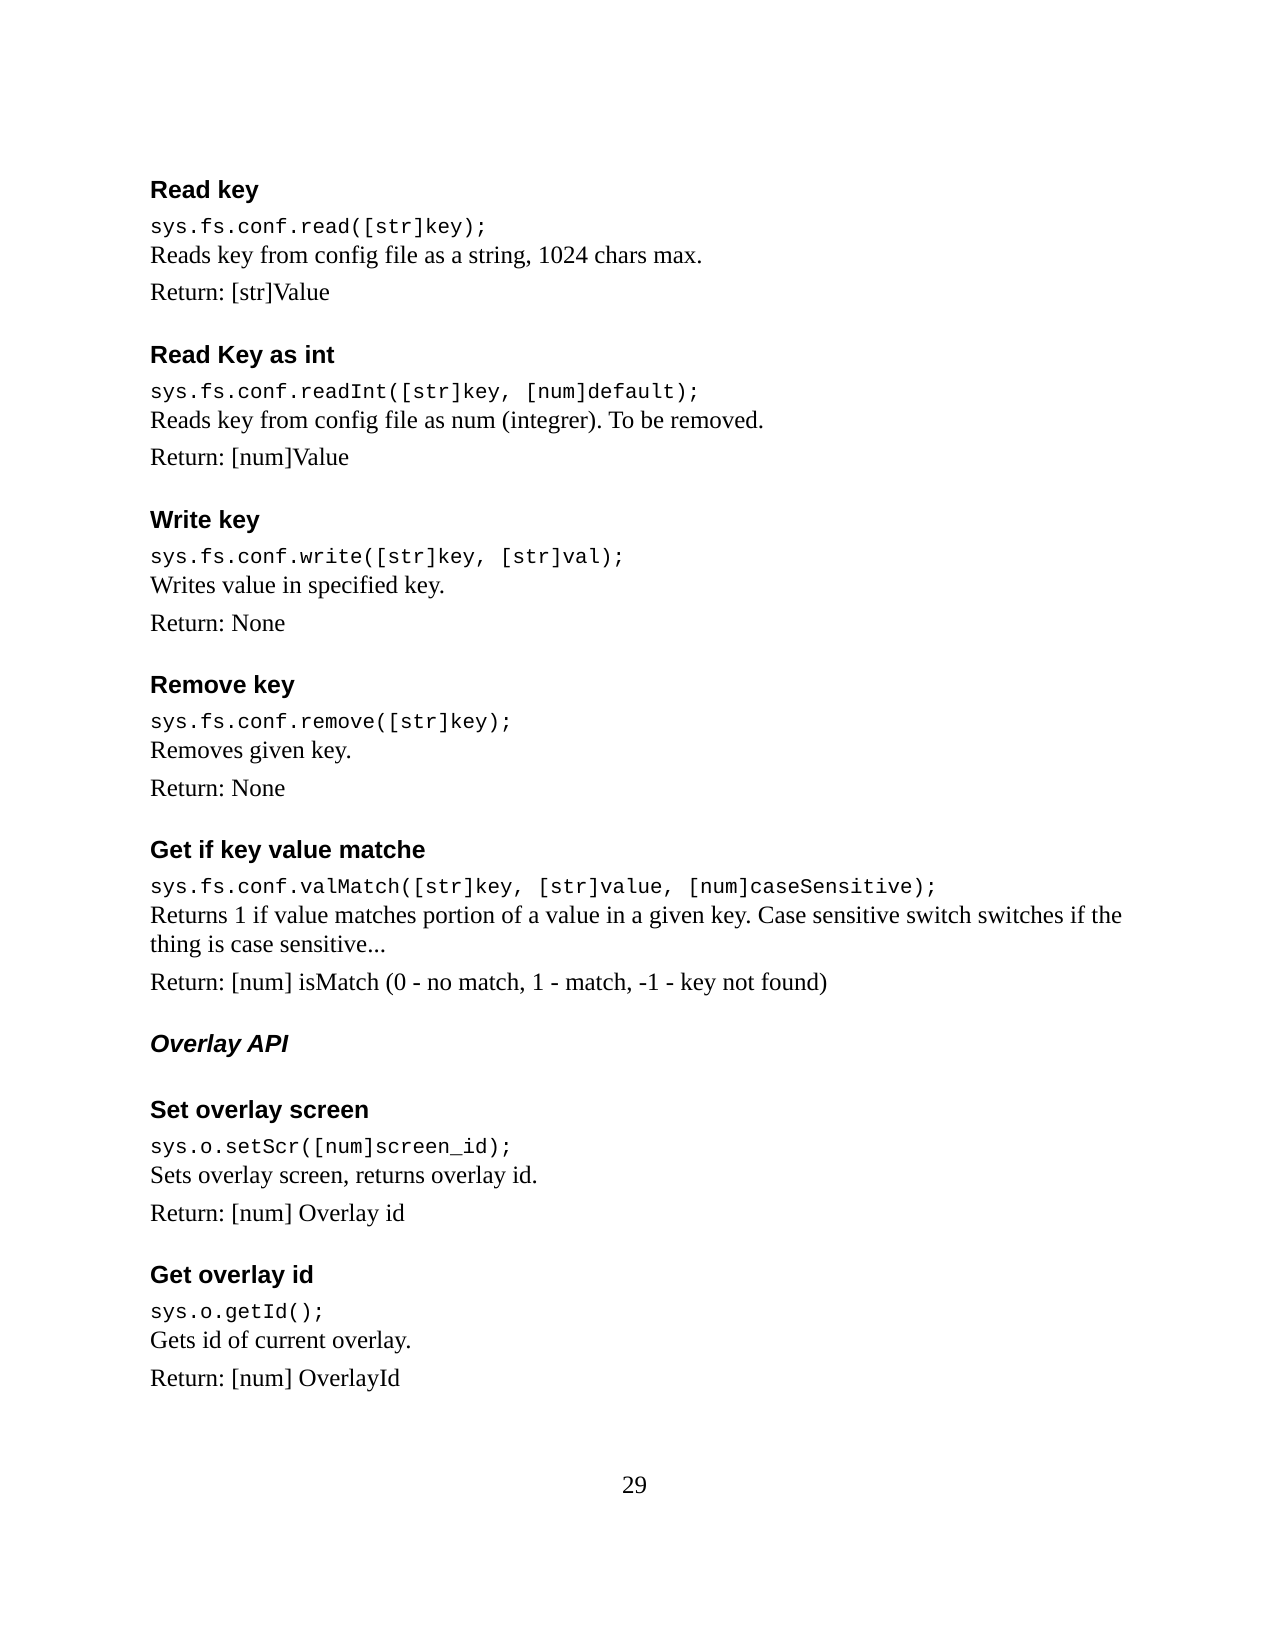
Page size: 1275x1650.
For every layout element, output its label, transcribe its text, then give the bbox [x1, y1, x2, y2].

text sys.o.getId(); [150, 1301, 1125, 1325]
text Return: None [150, 773, 1125, 801]
text Gets id of current overlay. [150, 1325, 1125, 1354]
subtitle Write key [150, 505, 1125, 534]
text Writes value in specified key. [150, 570, 1125, 599]
subtitle Get if key value matche [150, 835, 1125, 864]
text sys.fs.conf.write([str]key, [str]val); [150, 546, 1125, 570]
text sys.fs.conf.readInt([str]key, [num]default); [150, 381, 1125, 405]
text sys.fs.conf.valMatch([str]key, [str]value, [num]caseSensitive); [150, 876, 1125, 900]
text Return: [num]Value [150, 442, 1125, 471]
text Reads key from config file as a string, 1024 chars max. [150, 240, 1125, 268]
text Return: [num] isMatch (0 - no match, 1 - match, -1 - key not found) [150, 967, 1125, 995]
text sys.fs.conf.read([str]key); [150, 216, 1125, 240]
text Removes given key. [150, 735, 1125, 764]
subtitle Read Key as int [150, 340, 1125, 369]
subtitle Get overlay id [150, 1260, 1125, 1289]
subtitle Read key [150, 175, 1125, 203]
text Sets overlay screen, returns overlay id. [150, 1160, 1125, 1189]
text Return: [num] Overlay id [150, 1198, 1125, 1226]
subtitle Remove key [150, 670, 1125, 699]
text Returns 1 if value matches portion of a value in a given key. Case sensitive switch switches if the thing is case sensitive... [150, 900, 1125, 958]
text Reads key from config file as num (integrer). To be removed. [150, 405, 1125, 433]
text Return: [num] OverlayId [150, 1363, 1125, 1392]
text Return: None [150, 608, 1125, 636]
text Return: [str]Value [150, 277, 1125, 306]
subtitle Set overlay screen [150, 1095, 1125, 1124]
text sys.fs.conf.remove([str]key); [150, 711, 1125, 735]
text sys.o.setScr([num]screen_id); [150, 1136, 1125, 1160]
subtitle Overlay API [150, 1029, 1125, 1058]
